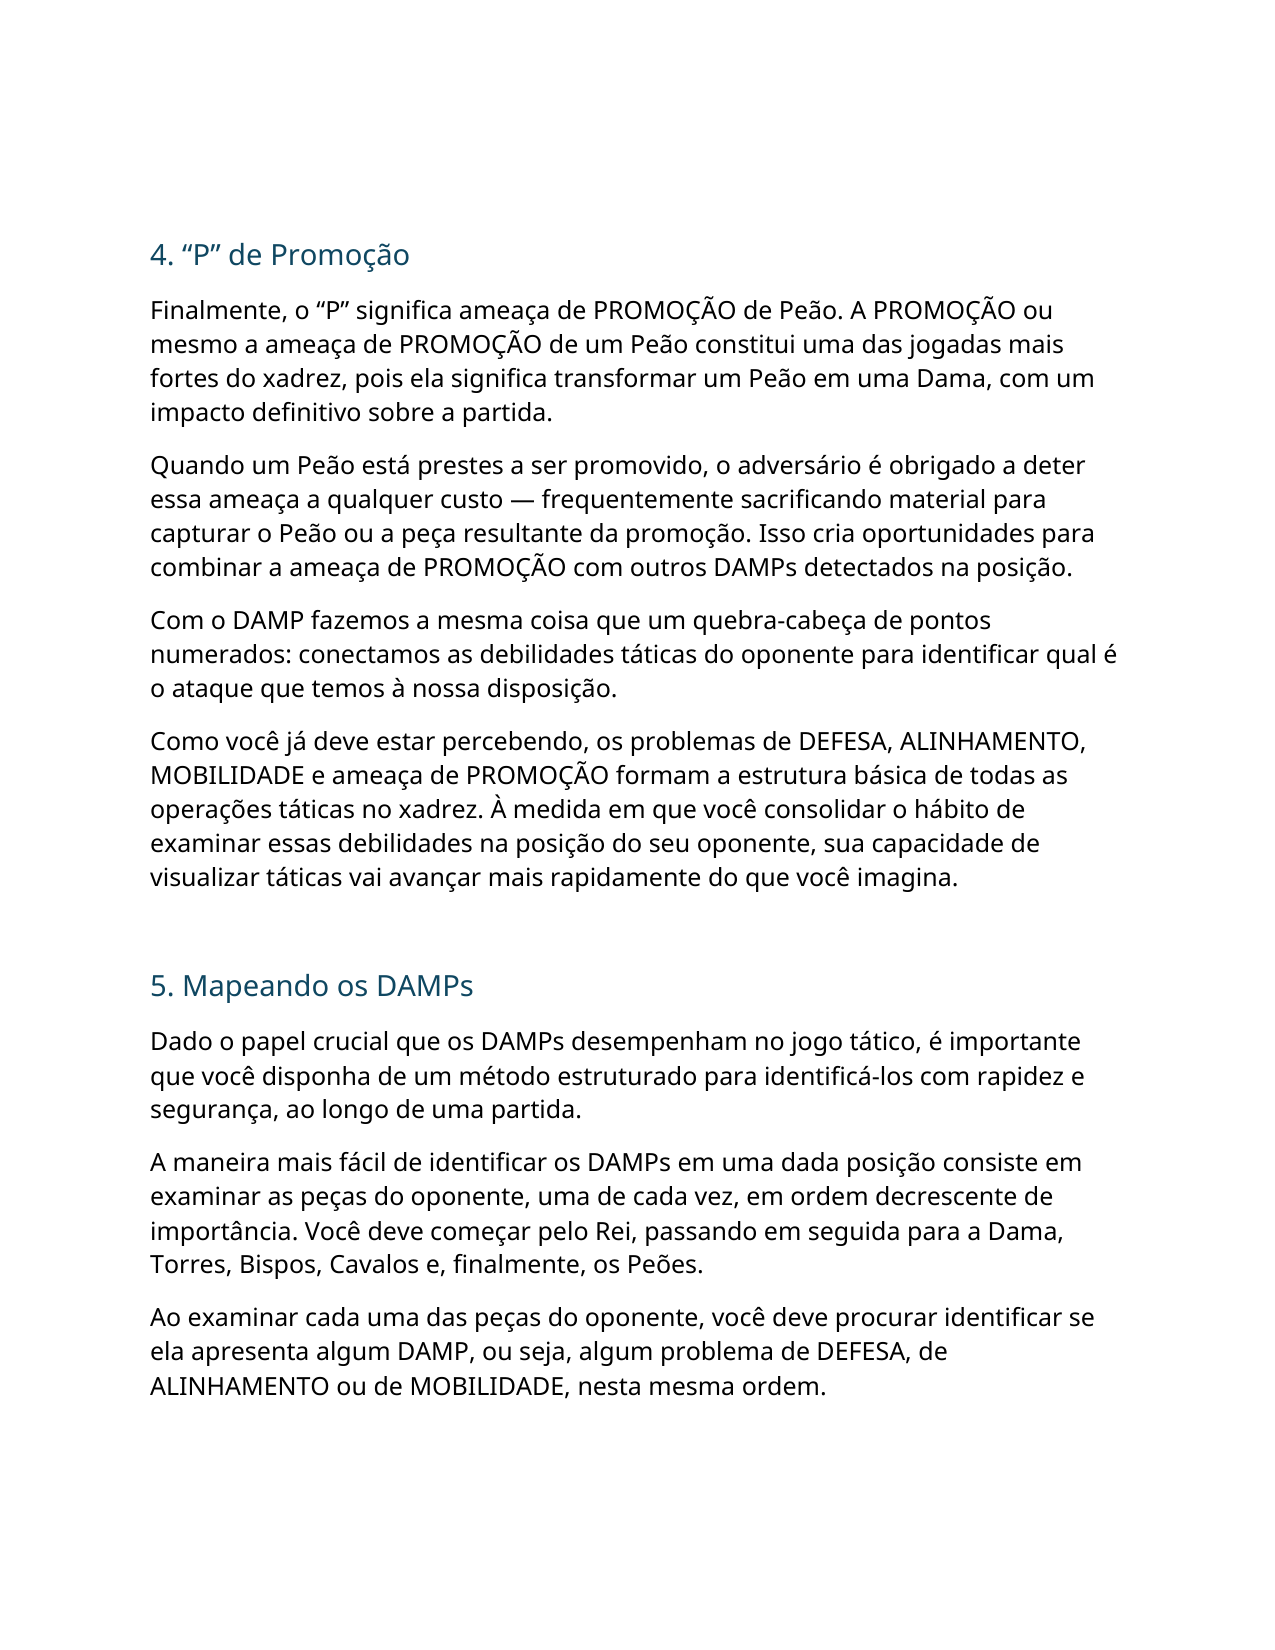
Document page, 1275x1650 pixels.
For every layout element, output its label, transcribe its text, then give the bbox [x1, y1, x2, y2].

subtitle 5. Mapeando os DAMPs [150, 966, 1125, 1005]
subtitle 4. “P” de Promoção [150, 234, 1125, 274]
text A maneira mais fácil de identificar os DAMPs em uma dada posição consiste em examinar as peças do oponente, uma de cada vez, em ordem decrescente de importância. Você deve começar pelo Rei, passando em seguida para a Dama, Torres, Bispos, Cavalos e, finalmente, os Peões. [150, 1145, 1125, 1281]
text Dado o papel crucial que os DAMPs desempenham no jogo tático, é importante que você disponha de um método estruturado para identificá-los com rapidez e segurança, ao longo de uma partida. [150, 1024, 1125, 1126]
text Como você já deve estar percebendo, os problemas de DEFESA, ALINHAMENTO, MOBILIDADE e ameaça de PROMOÇÃO formam a estrutura básica de todas as operações táticas no xadrez. À medida em que você consolidar o hábito de examinar essas debilidades na posição do seu oponente, sua capacidade de visualizar táticas vai avançar mais rapidamente do que você imagina. [150, 724, 1125, 894]
text Ao examinar cada uma das peças do oponente, você deve procurar identificar se ela apresenta algum DAMP, ou seja, algum problema de DEFESA, de ALINHAMENTO ou de MOBILIDADE, nesta mesma ordem. [150, 1300, 1125, 1402]
text Finalmente, o “P” significa ameaça de PROMOÇÃO de Peão. A PROMOÇÃO ou mesmo a ameaça de PROMOÇÃO de um Peão constitui uma das jogadas mais fortes do xadrez, pois ela significa transformar um Peão em uma Dama, com um impacto definitivo sobre a partida. [150, 293, 1125, 429]
text Com o DAMP fazemos a mesma coisa que um quebra-cabeça de pontos numerados: conectamos as debilidades táticas do oponente para identificar qual é o ataque que temos à nossa disposição. [150, 603, 1125, 705]
text Quando um Peão está prestes a ser promovido, o adversário é obrigado a deter essa ameaça a qualquer custo — frequentemente sacrificando material para capturar o Peão ou a peça resultante da promoção. Isso cria oportunidades para combinar a ameaça de PROMOÇÃO com outros DAMPs detectados na posição. [150, 448, 1125, 584]
